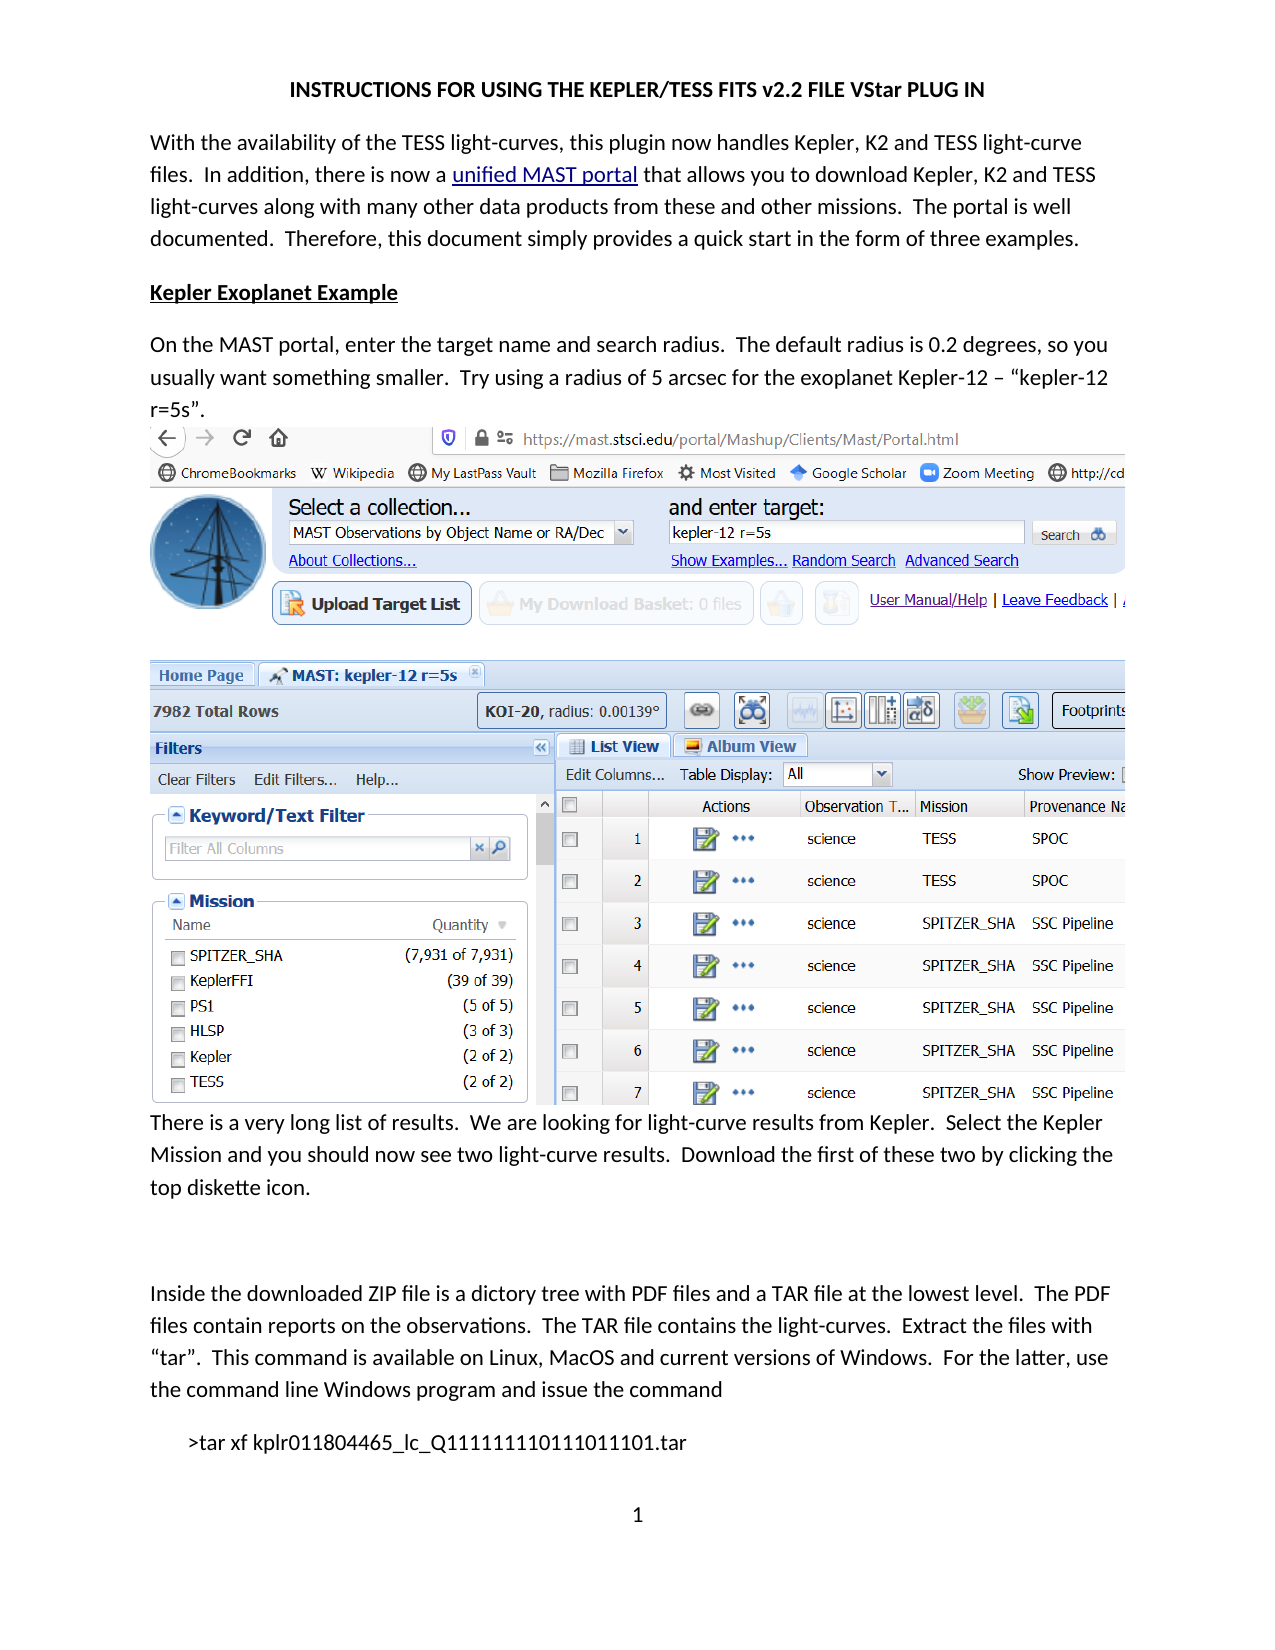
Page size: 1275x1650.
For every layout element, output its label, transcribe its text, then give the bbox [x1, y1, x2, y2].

text On the MAST portal, enter the target name and search radius. The default radius is 0.2 degrees, so you usually want something smaller. Try using a radius of 5 arcsec for the exoplanet Kepler-12 – “kepler-12 r=5s”. [150, 331, 1125, 427]
text INSTRUCTIONS FOR USING THE KEPLER/TESS FITS v2.2 FILE VStar PLUG IN [150, 75, 1125, 103]
text With the availability of the TESS light-curves, this plugin now handles Kepler, K2 and TESS light-curve files. In addition, there is now a unified MAST portal that allows you to download Kepler, K2 and TESS light-curves along with many other data products from these and other missions. The portal is well documented. Therefore, this document simply provides a quick start in the form of three examples. [150, 128, 1125, 253]
text There is a very long list of results. We are looking for light-curve results from Kepler. Select the Kepler Mission and you should now see two light-curve results. Download the first of these two by clicking the top diskette icon. [150, 1105, 1125, 1201]
list >tar xf kplr011804465_lc_Q111111110111011101.tar [150, 1428, 1125, 1456]
text Kepler Exoplanet Example [150, 278, 1125, 306]
list Inside the downloaded ZIP file is a dictory tree with PDF files and a TAR file at the lowest level. The PDF files contain reports on the observations. The TAR file contains the light-curves. Extract the files with “tar”. This command is available on Linux, MacOS and current versions of Windows. For the latter, use the command line Windows program and issue the command [150, 1279, 1125, 1403]
